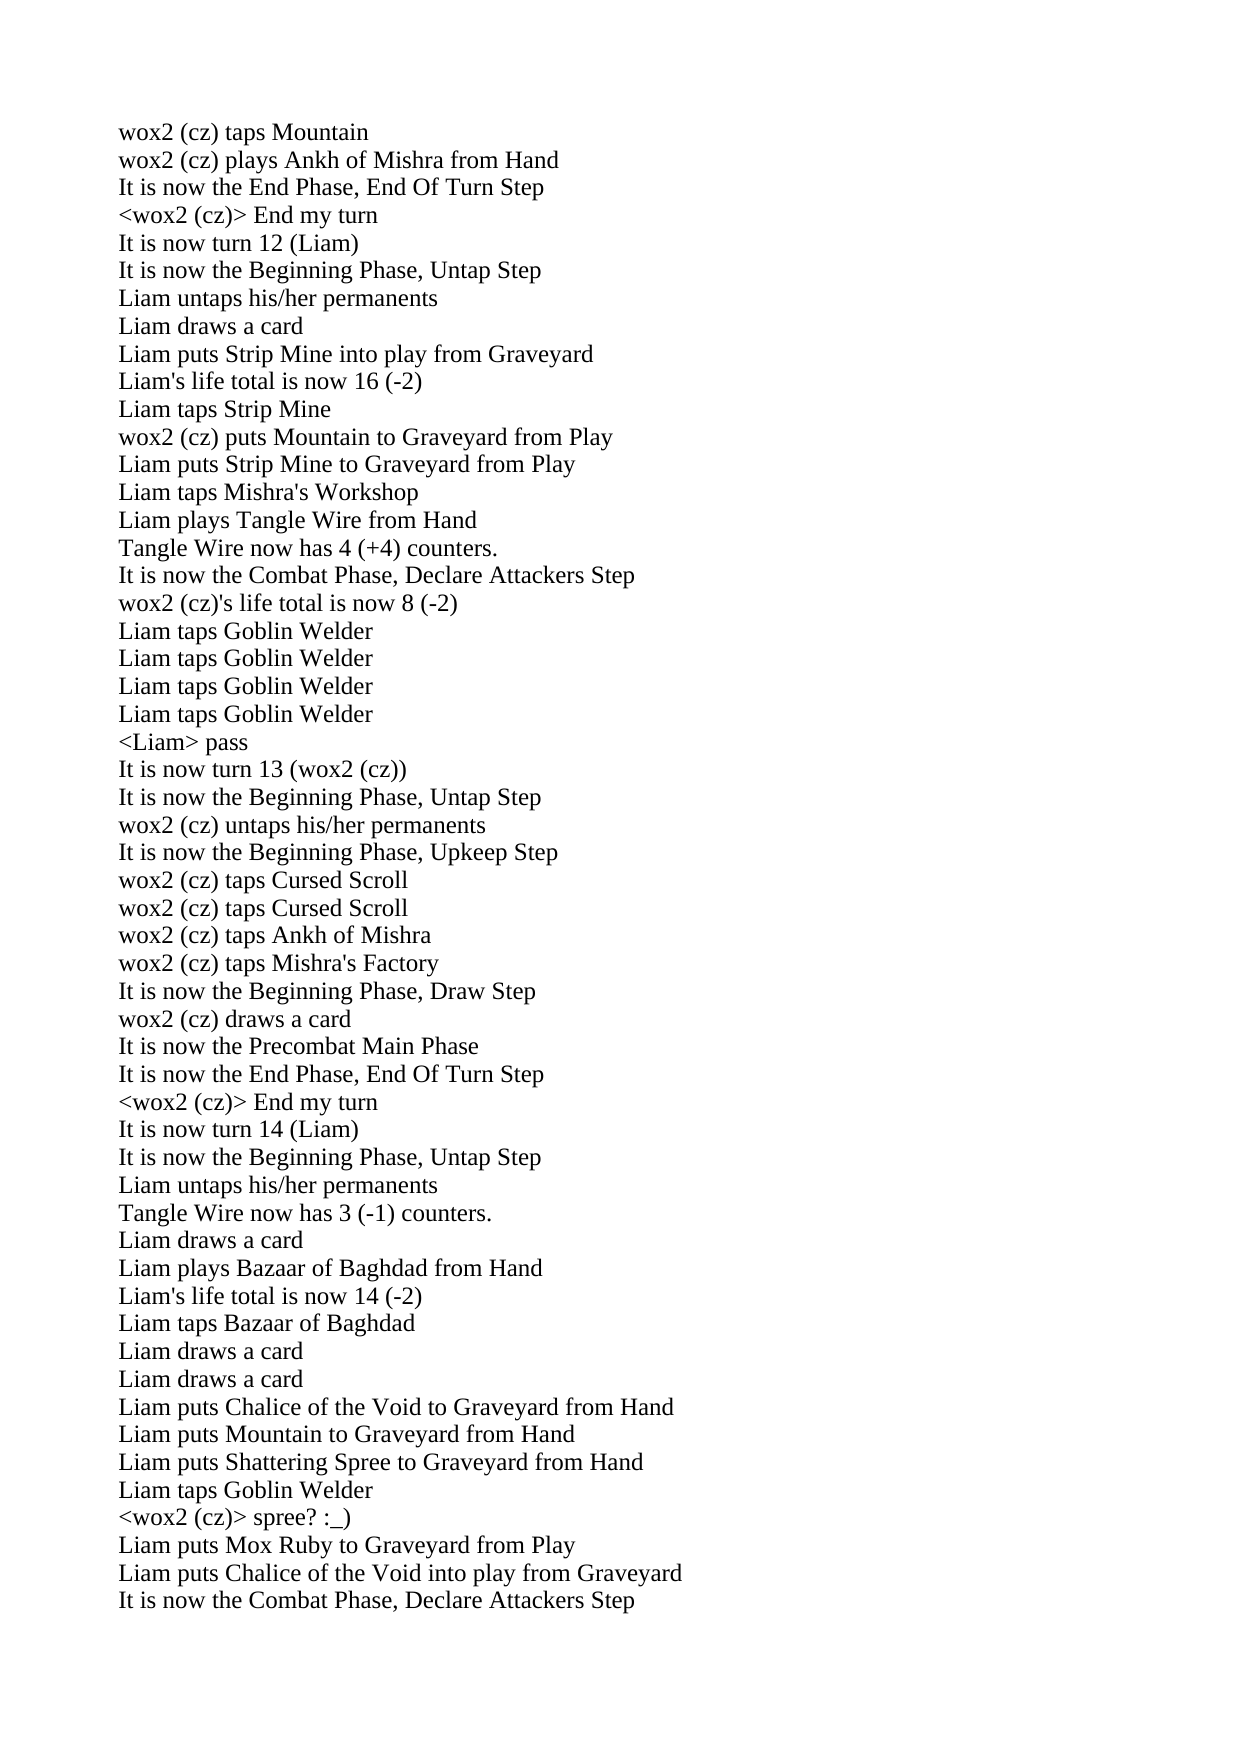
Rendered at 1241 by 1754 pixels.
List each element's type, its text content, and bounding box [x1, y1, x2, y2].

text wox2 (cz) taps Ankh of Mishra [118, 922, 1122, 949]
text It is now turn 13 (wox2 (cz)) [118, 755, 1122, 783]
text Liam taps Goblin Welder [118, 1476, 1122, 1503]
text Liam draws a card [118, 312, 1122, 340]
text Liam taps Mishra's Workshop [118, 478, 1122, 506]
text Liam puts Strip Mine to Graveyard from Play [118, 451, 1122, 478]
text wox2 (cz) plays Ankh of Mishra from Hand [118, 146, 1122, 173]
text wox2 (cz) draws a card [118, 1005, 1122, 1032]
text wox2 (cz) taps Cursed Scroll [118, 894, 1122, 922]
text wox2 (cz) taps Cursed Scroll [118, 866, 1122, 894]
text Liam puts Chalice of the Void into play from Graveyard [118, 1559, 1122, 1587]
text Liam plays Tangle Wire from Hand [118, 506, 1122, 534]
text Liam taps Bazaar of Baghdad [118, 1309, 1122, 1337]
text It is now the Beginning Phase, Untap Step [118, 1143, 1122, 1171]
text It is now the Beginning Phase, Untap Step [118, 257, 1122, 284]
text Liam puts Mox Ruby to Graveyard from Play [118, 1531, 1122, 1559]
text Tangle Wire now has 4 (+4) counters. [118, 534, 1122, 561]
text <wox2 (cz)> End my turn [118, 201, 1122, 229]
text It is now turn 14 (Liam) [118, 1116, 1122, 1143]
text wox2 (cz) puts Mountain to Graveyard from Play [118, 423, 1122, 451]
text <Liam> pass [118, 728, 1122, 755]
text Liam taps Goblin Welder [118, 644, 1122, 672]
text It is now the End Phase, End Of Turn Step [118, 173, 1122, 201]
text Liam draws a card [118, 1365, 1122, 1393]
text It is now the Beginning Phase, Upkeep Step [118, 838, 1122, 866]
text It is now the End Phase, End Of Turn Step [118, 1060, 1122, 1088]
text wox2 (cz) untaps his/her permanents [118, 811, 1122, 838]
text Liam puts Chalice of the Void to Graveyard from Hand [118, 1393, 1122, 1420]
text wox2 (cz) taps Mountain [118, 118, 1122, 146]
text Liam's life total is now 16 (-2) [118, 367, 1122, 395]
text Liam untaps his/her permanents [118, 1171, 1122, 1199]
text <wox2 (cz)> End my turn [118, 1088, 1122, 1116]
text Liam taps Strip Mine [118, 395, 1122, 423]
text Tangle Wire now has 3 (-1) counters. [118, 1199, 1122, 1226]
text Liam untaps his/her permanents [118, 284, 1122, 312]
text Liam taps Goblin Welder [118, 672, 1122, 700]
text Liam draws a card [118, 1226, 1122, 1254]
text It is now the Combat Phase, Declare Attackers Step [118, 1587, 1122, 1614]
text Liam puts Mountain to Graveyard from Hand [118, 1420, 1122, 1448]
text Liam's life total is now 14 (-2) [118, 1282, 1122, 1309]
text It is now the Beginning Phase, Draw Step [118, 977, 1122, 1005]
text Liam taps Goblin Welder [118, 617, 1122, 644]
text It is now the Beginning Phase, Untap Step [118, 783, 1122, 811]
text It is now turn 12 (Liam) [118, 229, 1122, 257]
text Liam puts Shattering Spree to Graveyard from Hand [118, 1448, 1122, 1476]
text wox2 (cz) taps Mishra's Factory [118, 949, 1122, 977]
text Liam plays Bazaar of Baghdad from Hand [118, 1254, 1122, 1282]
text It is now the Combat Phase, Declare Attackers Step [118, 561, 1122, 589]
text Liam taps Goblin Welder [118, 700, 1122, 728]
text wox2 (cz)'s life total is now 8 (-2) [118, 589, 1122, 617]
text Liam draws a card [118, 1337, 1122, 1365]
text <wox2 (cz)> spree? :_) [118, 1503, 1122, 1531]
text Liam puts Strip Mine into play from Graveyard [118, 340, 1122, 367]
text It is now the Precombat Main Phase [118, 1032, 1122, 1060]
